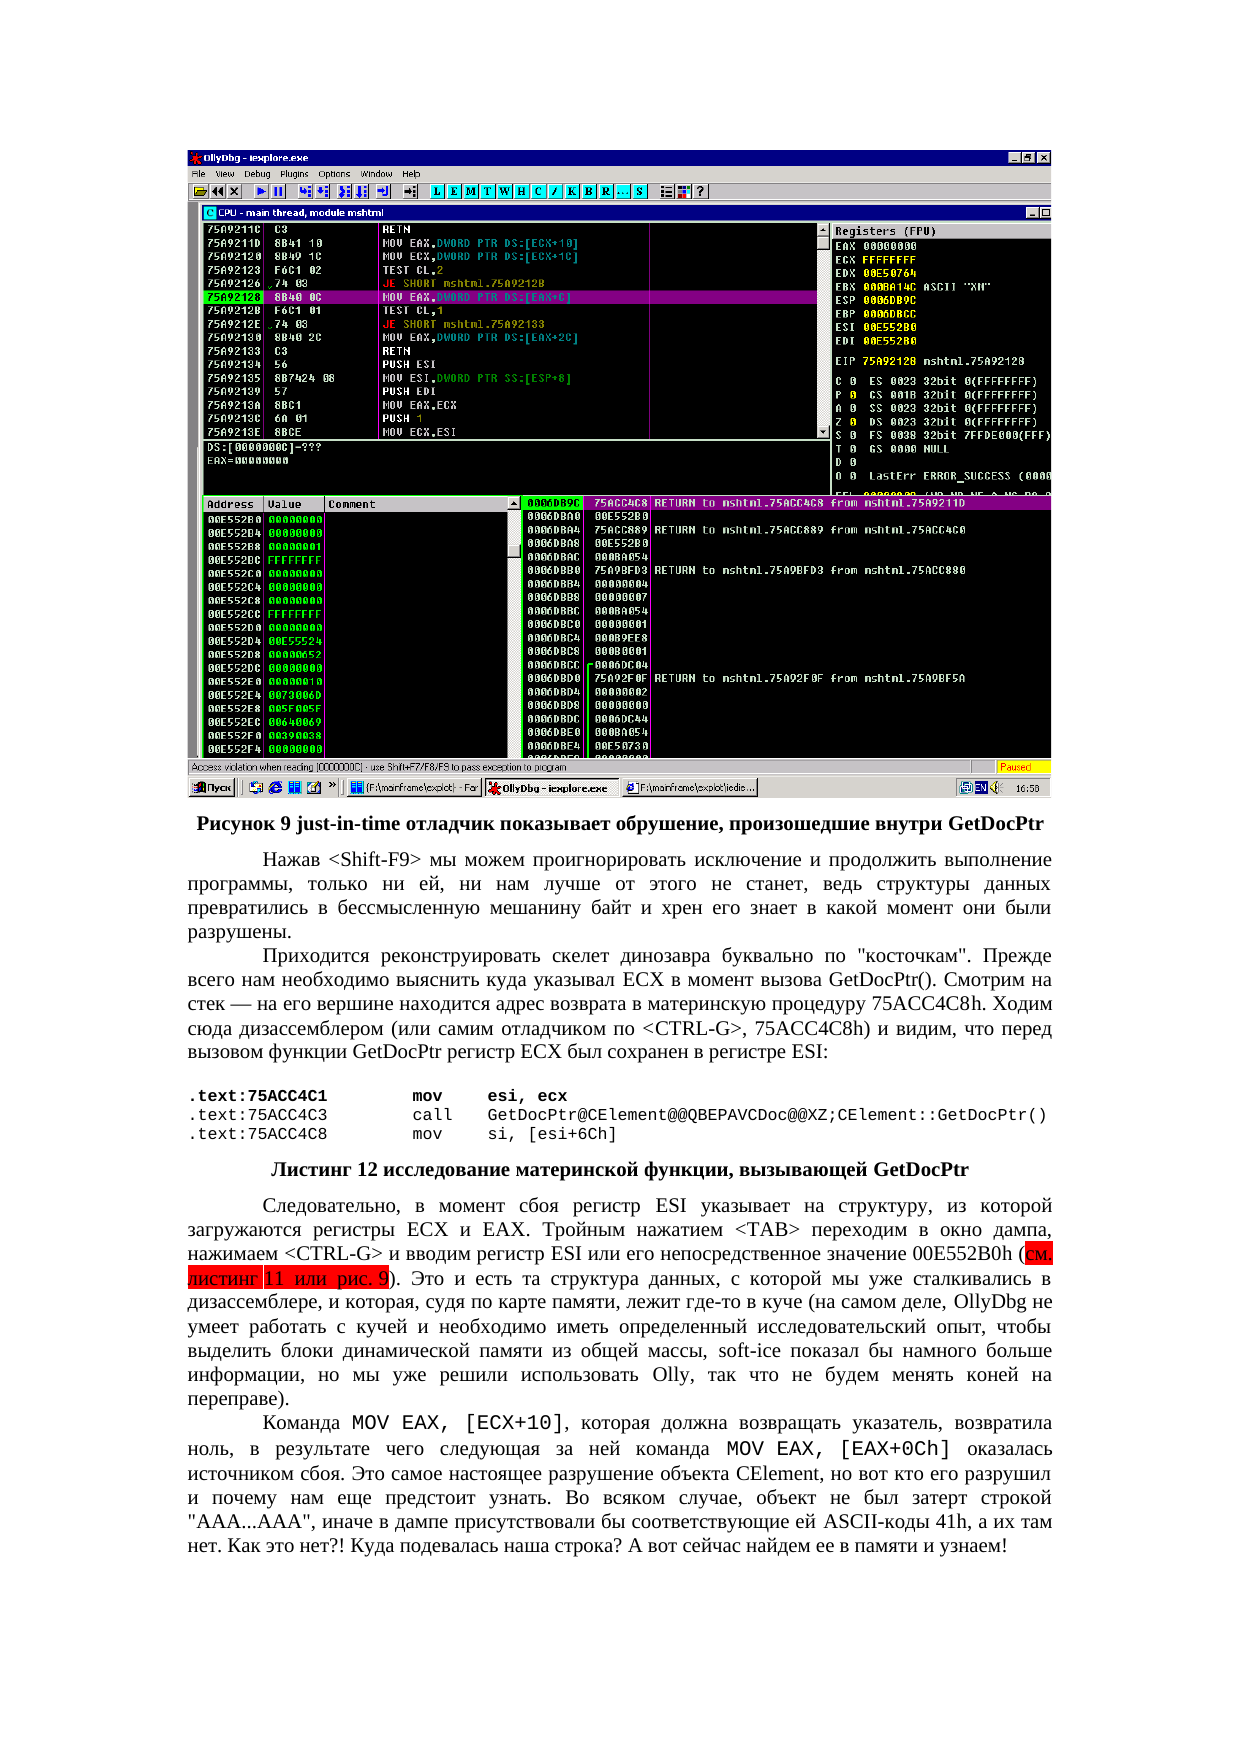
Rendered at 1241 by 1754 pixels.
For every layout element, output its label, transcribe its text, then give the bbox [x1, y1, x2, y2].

text Листинг 12 исследование материнской функции, вызывающей GetDocPtr [187, 1157, 1053, 1181]
text .text:75ACC4C8 mov si, [esi+6Ch] [187, 1125, 1053, 1144]
text Команда MOV EAX, [ECX+10], которая должна возвращать указатель, возвратила ноль, в результате чего следующая за ней команда MOV EAX, [EAX+0Ch] оказалась источником сбоя. Это самое настоящее разрушение объекта CElement, но вот кто его разрушил и почему нам еще предстоит узнать. Во всяком случае, объект не был затерт строкой "AAA...AAA", иначе в дампе присутствовали бы соответствующие ей ASCII-коды 41h, а их там нет. Как это нет?! Куда подевалась наша строка? А вот сейчас найдем ее в памяти и узнаем! [187, 1410, 1053, 1557]
text Нажав <Shift-F9> мы можем проигнорировать исключение и продолжить выполнение программы, только ни ей, ни нам лучше от этого не станет, ведь структуры данных превратились в бессмысленную мешанину байт и хрен его знает в какой момент они были разрушены. [187, 847, 1053, 943]
text Приходится реконструировать скелет динозавра буквально по "косточкам". Прежде всего нам необходимо выяснить куда указывал ECX в момент вызова GetDocPtr(). Смотрим на стек — на его вершине находится адрес возврата в материнскую процедуру 75ACC4C8h. Ходим сюда дизассемблером (или самим отладчиком по <CTRL-G>, 75ACC4C8h) и видим, что перед вызовом функции GetDocPtr регистр ECX был сохранен в регистре ESI: [187, 943, 1053, 1063]
text Рисунок 9 just-in-time отладчик показывает обрушение, произошедшие внутри GetDocPtr [187, 810, 1053, 834]
text .text:75ACC4C3 call GetDocPtr@CElement@@QBEPAVCDoc@@XZ;CElement::GetDocPtr() [187, 1106, 1053, 1125]
picture [187, 150, 1052, 798]
text Следовательно, в момент сбоя регистр ESI указывает на структуру, из которой загружаются регистры ECX и EAX. Тройным нажатием <TAB> переходим в окно дампа, нажимаем <CTRL-G> и вводим регистр ESI или его непосредственное значение 00E552B0h (см. листинг 11 или рис. 9). Это и есть та структура данных, с которой мы уже сталкивались в дизассемблере, и которая, судя по карте памяти, лежит где-то в куче (на самом деле, OllyDbg не умеет работать с кучей и необходимо иметь определенный исследовательский опыт, чтобы выделить блоки динамической памяти из общей массы, soft-ice показал бы намного больше информации, но мы уже решили использовать Olly, так что не будем менять коней на переправе). [187, 1193, 1053, 1410]
text .text:75ACC4C1 mov esi, ecx [187, 1088, 1053, 1106]
